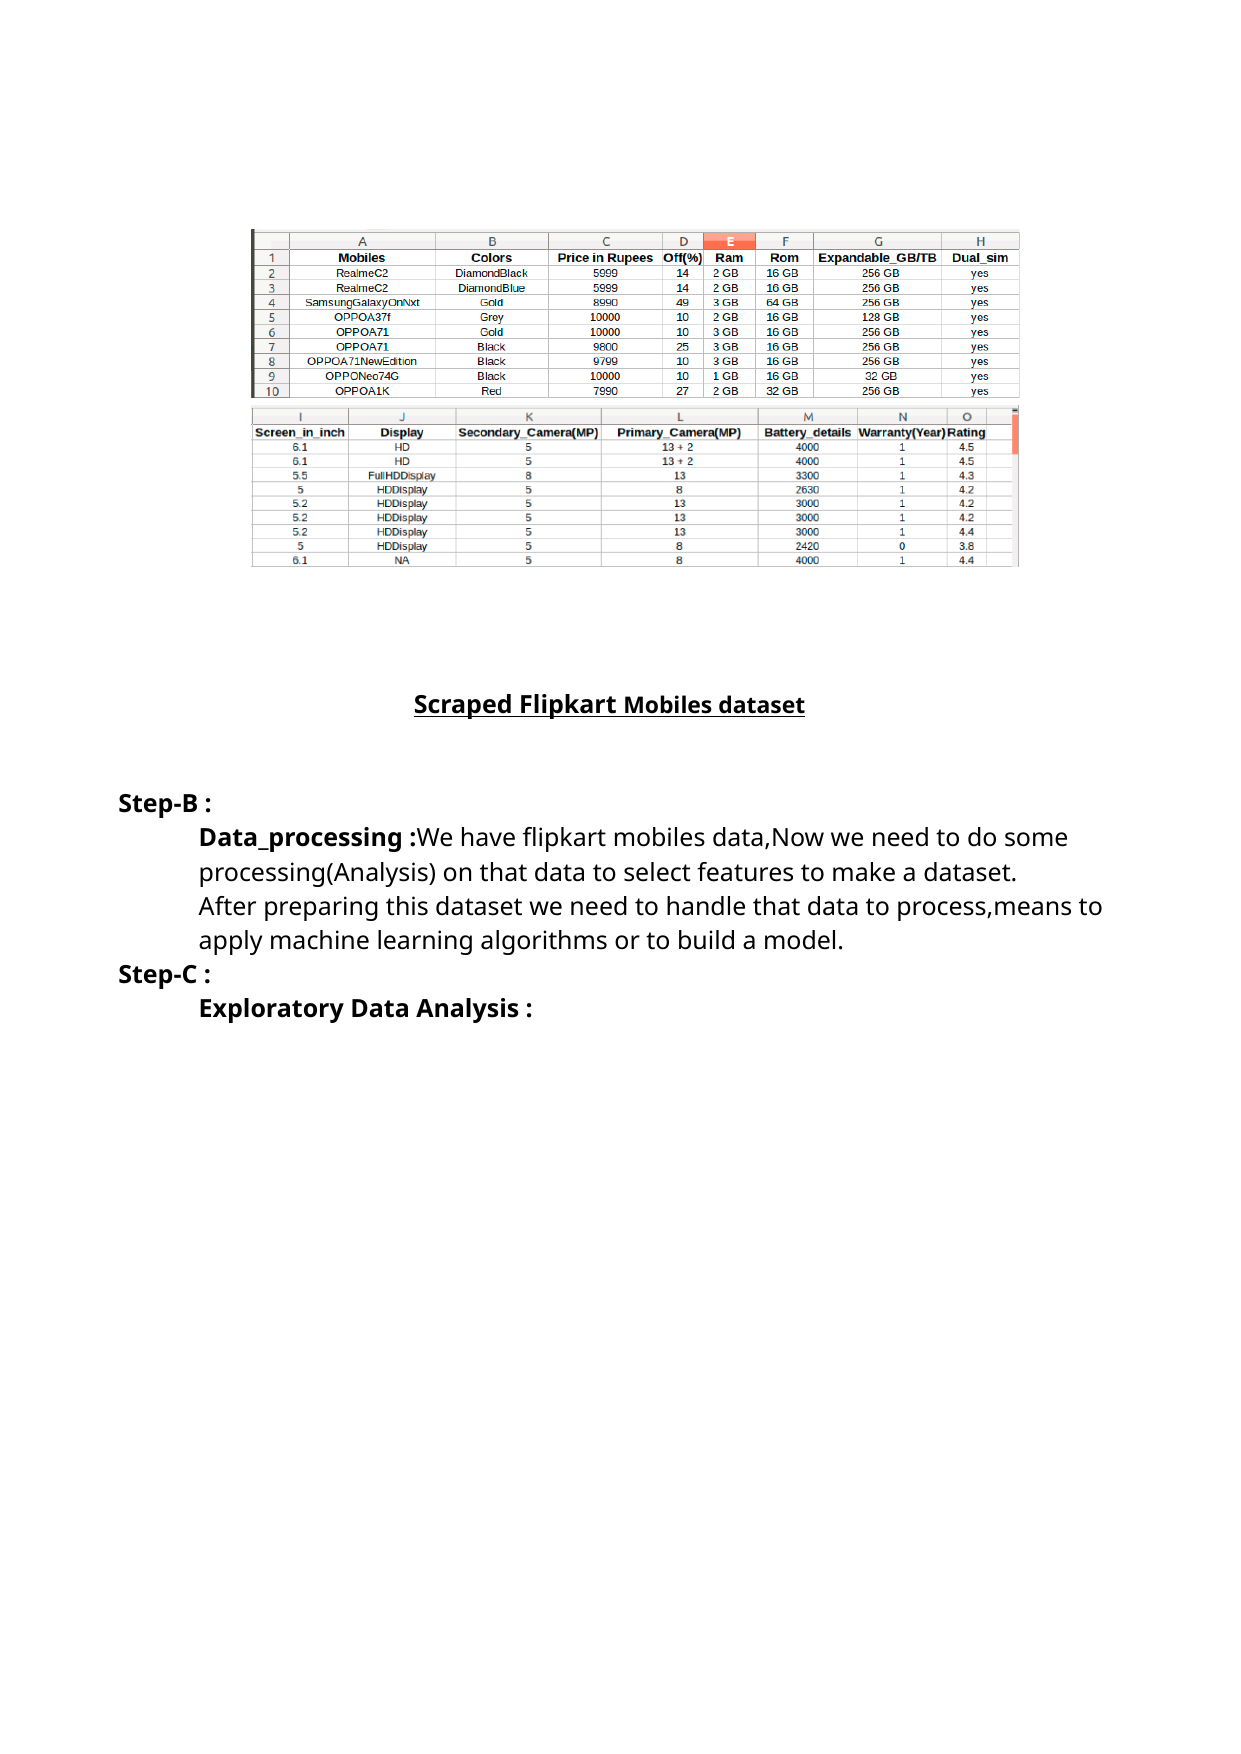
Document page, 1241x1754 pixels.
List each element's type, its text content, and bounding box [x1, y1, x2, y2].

text Data_processing :We have flipkart mobiles data,Now we need to do some processing(Analysis) on that data to select features to make a dataset. [118, 820, 1122, 888]
text Scraped Flipkart Mobiles dataset [118, 687, 1122, 721]
picture [118, 118, 1123, 687]
text After preparing this dataset we need to handle that data to process,means to apply machine learning algorithms or to build a model. [118, 888, 1122, 956]
text Step-B : [118, 786, 1122, 820]
text Step-C : [118, 956, 1122, 990]
text Exploratory Data Analysis : [118, 990, 1122, 1024]
